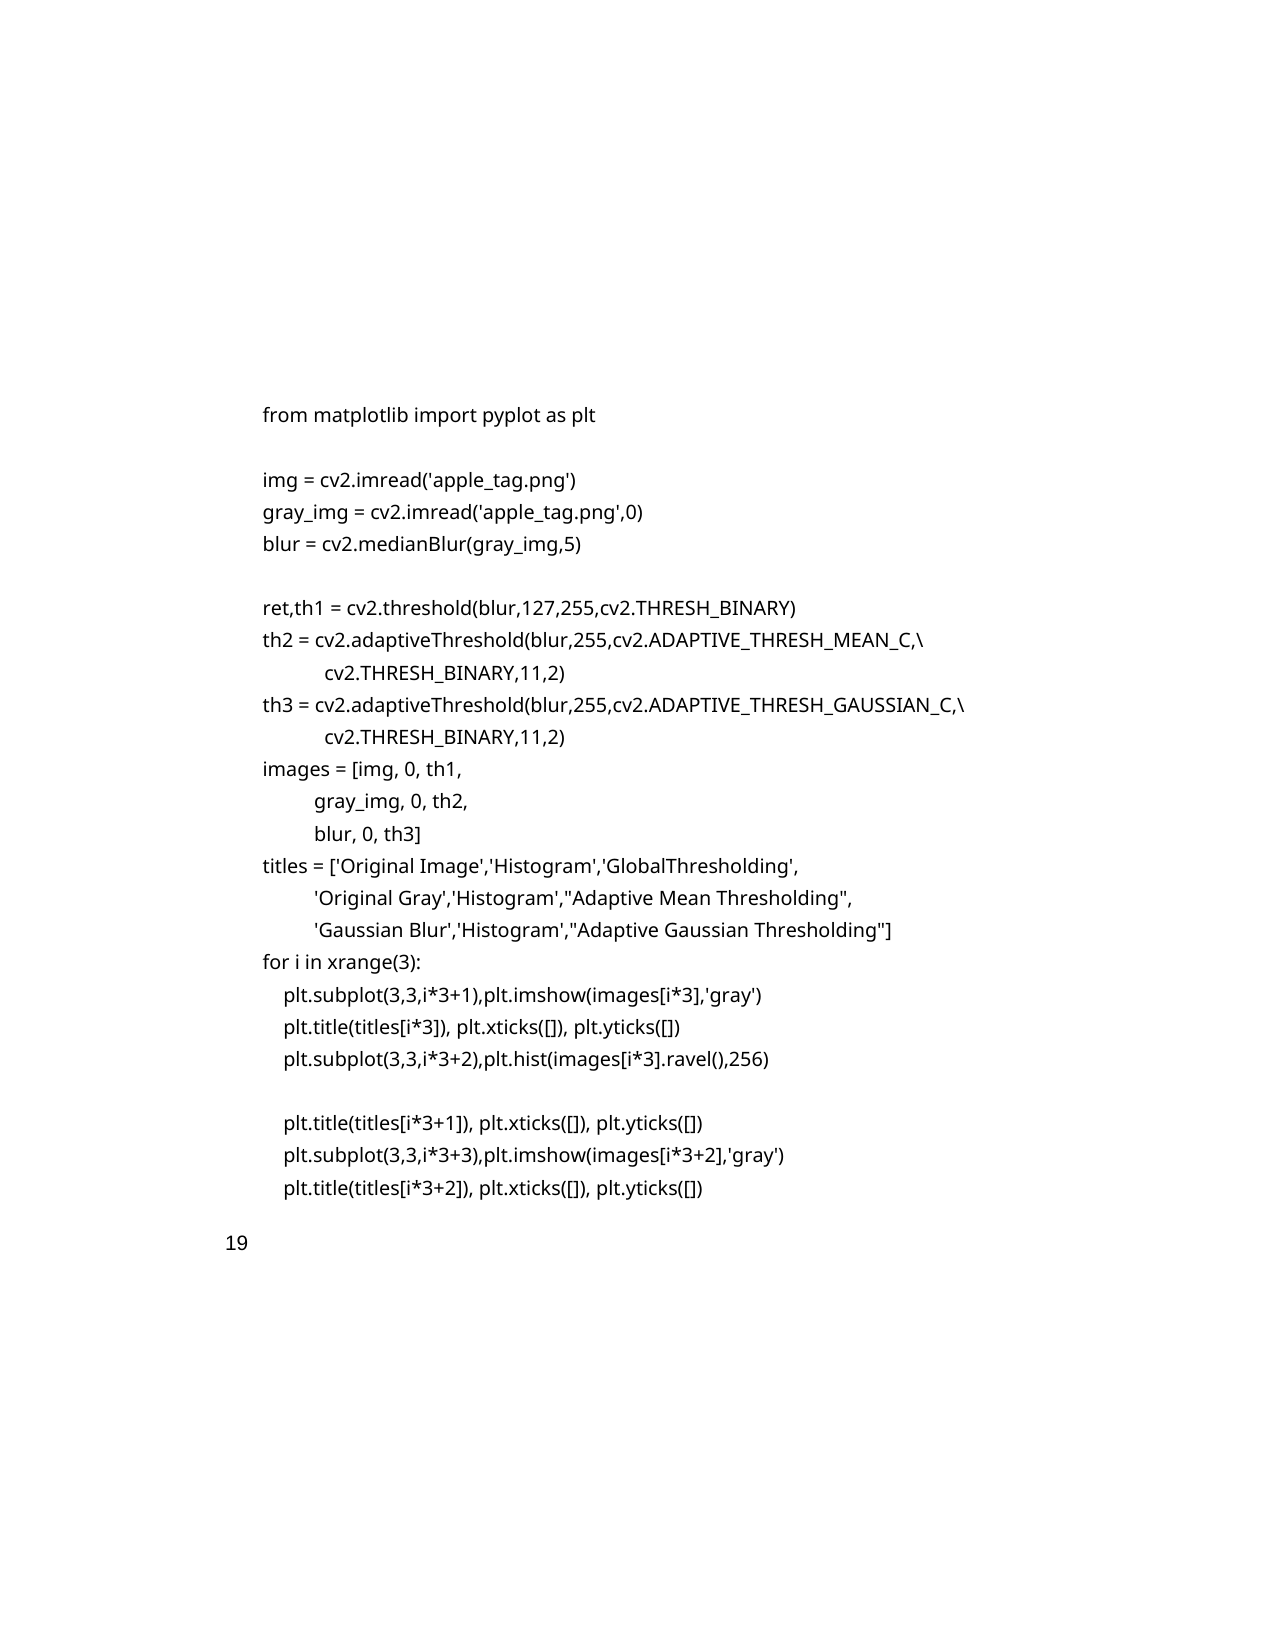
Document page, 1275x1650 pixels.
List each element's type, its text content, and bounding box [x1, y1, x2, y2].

text th2 = cv2.adaptiveThreshold(blur,255,cv2.ADAPTIVE_THRESH_MEAN_C,\ [262, 627, 1050, 654]
text cv2.THRESH_BINARY,11,2) [262, 723, 1050, 750]
text images = [img, 0, th1, [262, 756, 1050, 782]
text plt.title(titles[i*3+1]), plt.xticks([]), plt.yticks([]) [262, 1109, 1050, 1137]
text plt.title(titles[i*3+2]), plt.xticks([]), plt.yticks([]) [262, 1174, 1050, 1201]
text img = cv2.imread('apple_tag.png') [262, 466, 1050, 493]
text titles = ['Original Image','Histogram','GlobalThresholding', [262, 852, 1050, 879]
text plt.subplot(3,3,i*3+1),plt.imshow(images[i*3],'gray') [262, 981, 1050, 1008]
text for i in xrange(3): [262, 949, 1050, 976]
text plt.subplot(3,3,i*3+2),plt.hist(images[i*3].ravel(),256) [262, 1045, 1050, 1072]
text plt.title(titles[i*3]), plt.xticks([]), plt.yticks([]) [262, 1013, 1050, 1040]
text plt.subplot(3,3,i*3+3),plt.imshow(images[i*3+2],'gray') [262, 1142, 1050, 1169]
text ret,th1 = cv2.threshold(blur,127,255,cv2.THRESH_BINARY) [262, 594, 1050, 622]
text 'Original Gray','Histogram',"Adaptive Mean Thresholding", [262, 884, 1050, 911]
text gray_img = cv2.imread('apple_tag.png',0) [262, 498, 1050, 525]
text cv2.THRESH_BINARY,11,2) [262, 659, 1050, 686]
text 'Gaussian Blur','Histogram',"Adaptive Gaussian Thresholding"] [262, 916, 1050, 943]
text gray_img, 0, th2, [262, 788, 1050, 815]
text from matplotlib import pyplot as plt [262, 401, 1050, 428]
text blur = cv2.medianBlur(gray_img,5) [262, 530, 1050, 557]
text th3 = cv2.adaptiveThreshold(blur,255,cv2.ADAPTIVE_THRESH_GAUSSIAN_C,\ [262, 691, 1050, 718]
text blur, 0, th3] [262, 820, 1050, 847]
